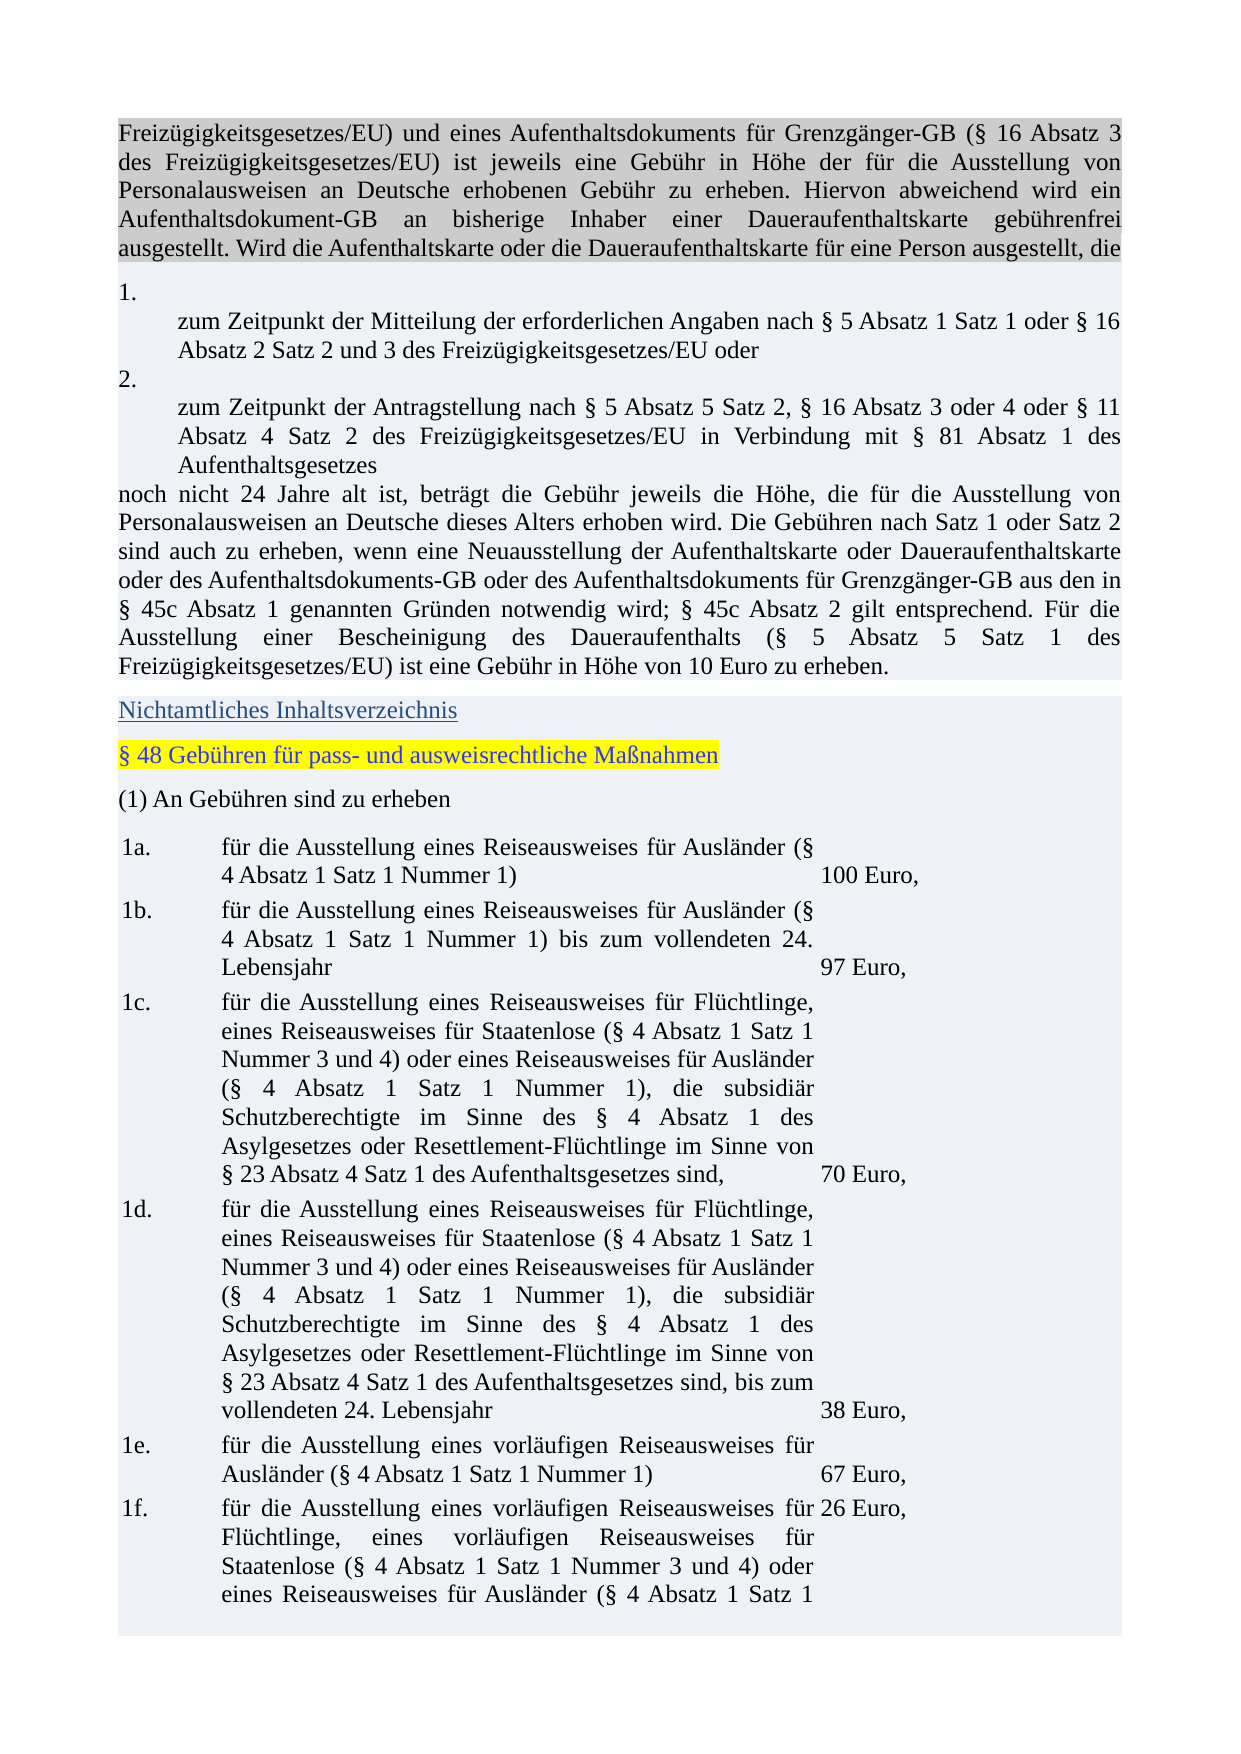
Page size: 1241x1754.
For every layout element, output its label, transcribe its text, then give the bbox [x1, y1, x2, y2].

table_cell für die Ausstellung eines vorläufigen Reiseausweises für Ausländer (§ 4 Absatz 1 Satz 1 Nummer 1) [218, 1427, 817, 1490]
table_cell 38 Euro, [818, 1191, 1122, 1427]
table_header 100 Euro, [818, 829, 1122, 892]
table_cell 1c. [118, 984, 218, 1191]
table_header für die Ausstellung eines Reiseausweises für Ausländer (§ 4 Absatz 1 Satz 1 Nummer 1) [218, 829, 817, 892]
table_cell 70 Euro, [818, 984, 1122, 1191]
table_cell 97 Euro, [818, 892, 1122, 984]
table_cell 1b. [118, 892, 218, 984]
list zum Zeitpunkt der Mitteilung der erforderlichen Angaben nach § 5 Absatz 1 Satz 1 oder § 16 Absatz 2 Satz 2 und 3 des Freizügigkeitsgesetzes/EU oder [177, 306, 1122, 364]
table_cell für die Ausstellung eines Reiseausweises für Flüchtlinge, eines Reiseausweises für Staatenlose (§ 4 Absatz 1 Satz 1 Nummer 3 und 4) oder eines Reiseausweises für Ausländer (§ 4 Absatz 1 Satz 1 Nummer 1), die subsidiär Schutzberechtigte im Sinne des § 4 Absatz 1 des Asylgesetzes oder Resettlement-Flüchtlinge im Sinne von § 23 Absatz 4 Satz 1 des Aufenthaltsgesetzes sind, [218, 984, 817, 1191]
subtitle 1. [118, 277, 1122, 306]
list zum Zeitpunkt der Antragstellung nach § 5 Absatz 5 Satz 2, § 16 Absatz 3 oder 4 oder § 11 Absatz 4 Satz 2 des Freizügigkeitsgesetzes/EU in Verbindung mit § 81 Absatz 1 des Aufenthaltsgesetzes [177, 392, 1122, 479]
table_cell für die Ausstellung eines vorläufigen Reiseausweises für Flüchtlinge, eines vorläufigen Reiseausweises für Staatenlose (§ 4 Absatz 1 Satz 1 Nummer 3 und 4) oder eines Reiseausweises für Ausländer (§ 4 Absatz 1 Satz 1 [218, 1490, 817, 1611]
table_cell 1e. [118, 1427, 218, 1490]
table_cell für die Ausstellung eines Reiseausweises für Flüchtlinge, eines Reiseausweises für Staatenlose (§ 4 Absatz 1 Satz 1 Nummer 3 und 4) oder eines Reiseausweises für Ausländer (§ 4 Absatz 1 Satz 1 Nummer 1), die subsidiär Schutzberechtigte im Sinne des § 4 Absatz 1 des Asylgesetzes oder Resettlement-Flüchtlinge im Sinne von § 23 Absatz 4 Satz 1 des Aufenthaltsgesetzes sind, bis zum vollendeten 24. Lebensjahr [218, 1191, 817, 1427]
table_header 1a. [118, 829, 218, 892]
subtitle § 48 Gebühren für pass- und ausweisrechtliche Maßnahmen [118, 740, 1122, 769]
text Freizügigkeitsgesetzes/EU) und eines Aufenthaltsdokuments für Grenzgänger-GB (§ 16 Absatz 3 des Freizügigkeitsgesetzes/EU) ist jeweils eine Gebühr in Höhe der für die Ausstellung von Personalausweisen an Deutsche erhobenen Gebühr zu erheben. Hiervon abweichend wird ein Aufenthaltsdokument-GB an bisherige Inhaber einer Daueraufenthaltskarte gebührenfrei ausgestellt. Wird die Aufenthaltskarte oder die Daueraufenthaltskarte für eine Person ausgestellt, die [118, 118, 1122, 262]
text Nichtamtliches Inhaltsverzeichnis [118, 696, 1122, 724]
table_cell 67 Euro, [818, 1427, 1122, 1490]
table_cell 26 Euro, [818, 1490, 1122, 1611]
table_cell 1d. [118, 1191, 218, 1427]
table_cell für die Ausstellung eines Reiseausweises für Ausländer (§ 4 Absatz 1 Satz 1 Nummer 1) bis zum vollendeten 24. Lebensjahr [218, 892, 817, 984]
subtitle 2. [118, 364, 1122, 392]
text (1) An Gebühren sind zu erheben [118, 784, 1122, 813]
table_cell 1f. [118, 1490, 218, 1611]
text noch nicht 24 Jahre alt ist, beträgt die Gebühr jeweils die Höhe, die für die Ausstellung von Personalausweisen an Deutsche dieses Alters erhoben wird. Die Gebühren nach Satz 1 oder Satz 2 sind auch zu erheben, wenn eine Neuausstellung der Aufenthaltskarte oder Daueraufenthaltskarte oder des Aufenthaltsdokuments-GB oder des Aufenthaltsdokuments für Grenzgänger-GB aus den in § 45c Absatz 1 genannten Gründen notwendig wird; § 45c Absatz 2 gilt entsprechend. Für die Ausstellung einer Bescheinigung des Daueraufenthalts (§ 5 Absatz 5 Satz 1 des Freizügigkeitsgesetzes/EU) ist eine Gebühr in Höhe von 10 Euro zu erheben. [118, 479, 1122, 680]
